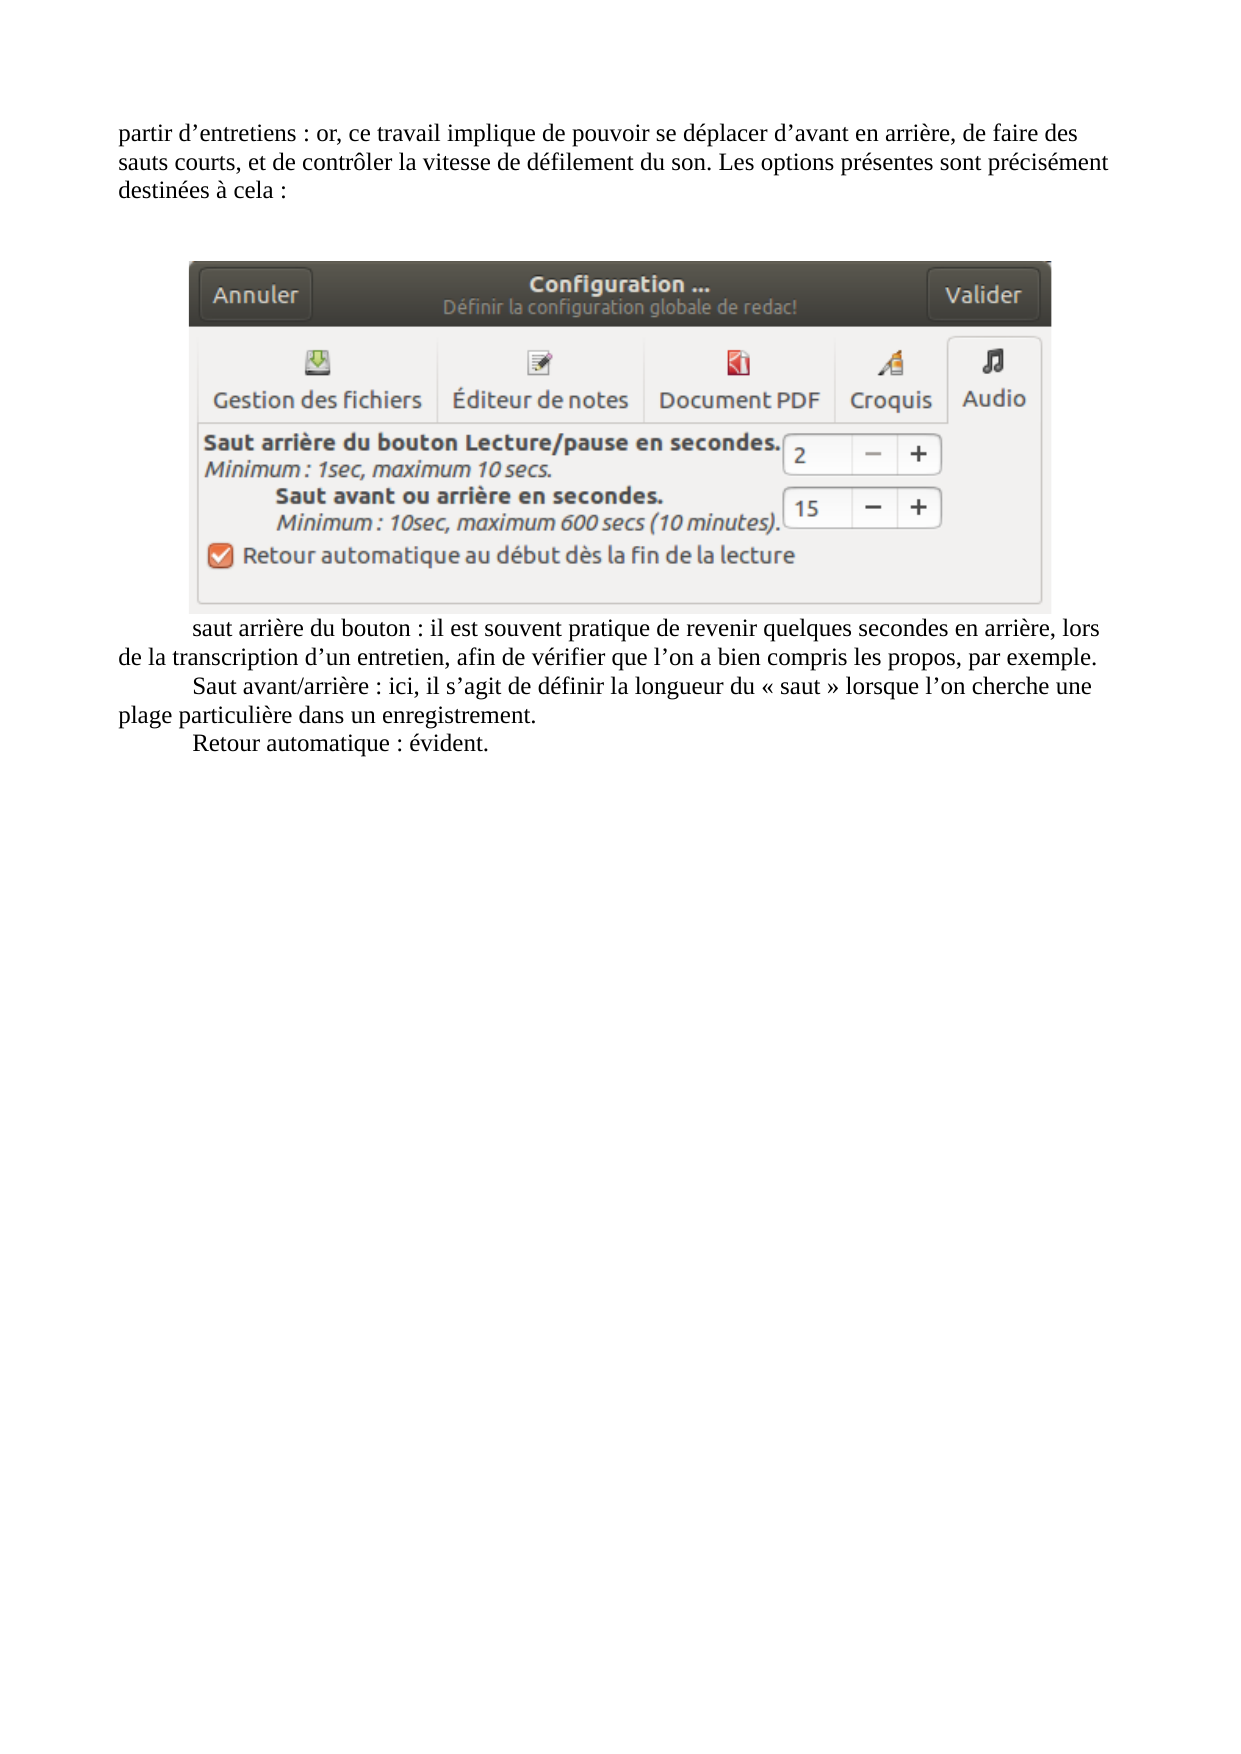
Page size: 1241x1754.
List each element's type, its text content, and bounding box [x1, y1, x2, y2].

text partir d’entretiens : or, ce travail implique de pouvoir se déplacer d’avant en arrière, de faire des sauts courts, et de contrôler la vitesse de défilement du son. Les options présentes sont précisément destinées à cela : [118, 118, 1122, 204]
picture [188, 261, 1052, 614]
text Retour automatique : évident. [118, 728, 1122, 757]
text Saut avant/arrière : ici, il s’agit de définir la longueur du « saut » lorsque l’on cherche une plage particulière dans un enregistrement. [118, 671, 1122, 728]
text saut arrière du bouton : il est souvent pratique de revenir quelques secondes en arrière, lors de la transcription d’un entretien, afin de vérifier que l’on a bien compris les propos, par exemple. [118, 262, 1122, 671]
